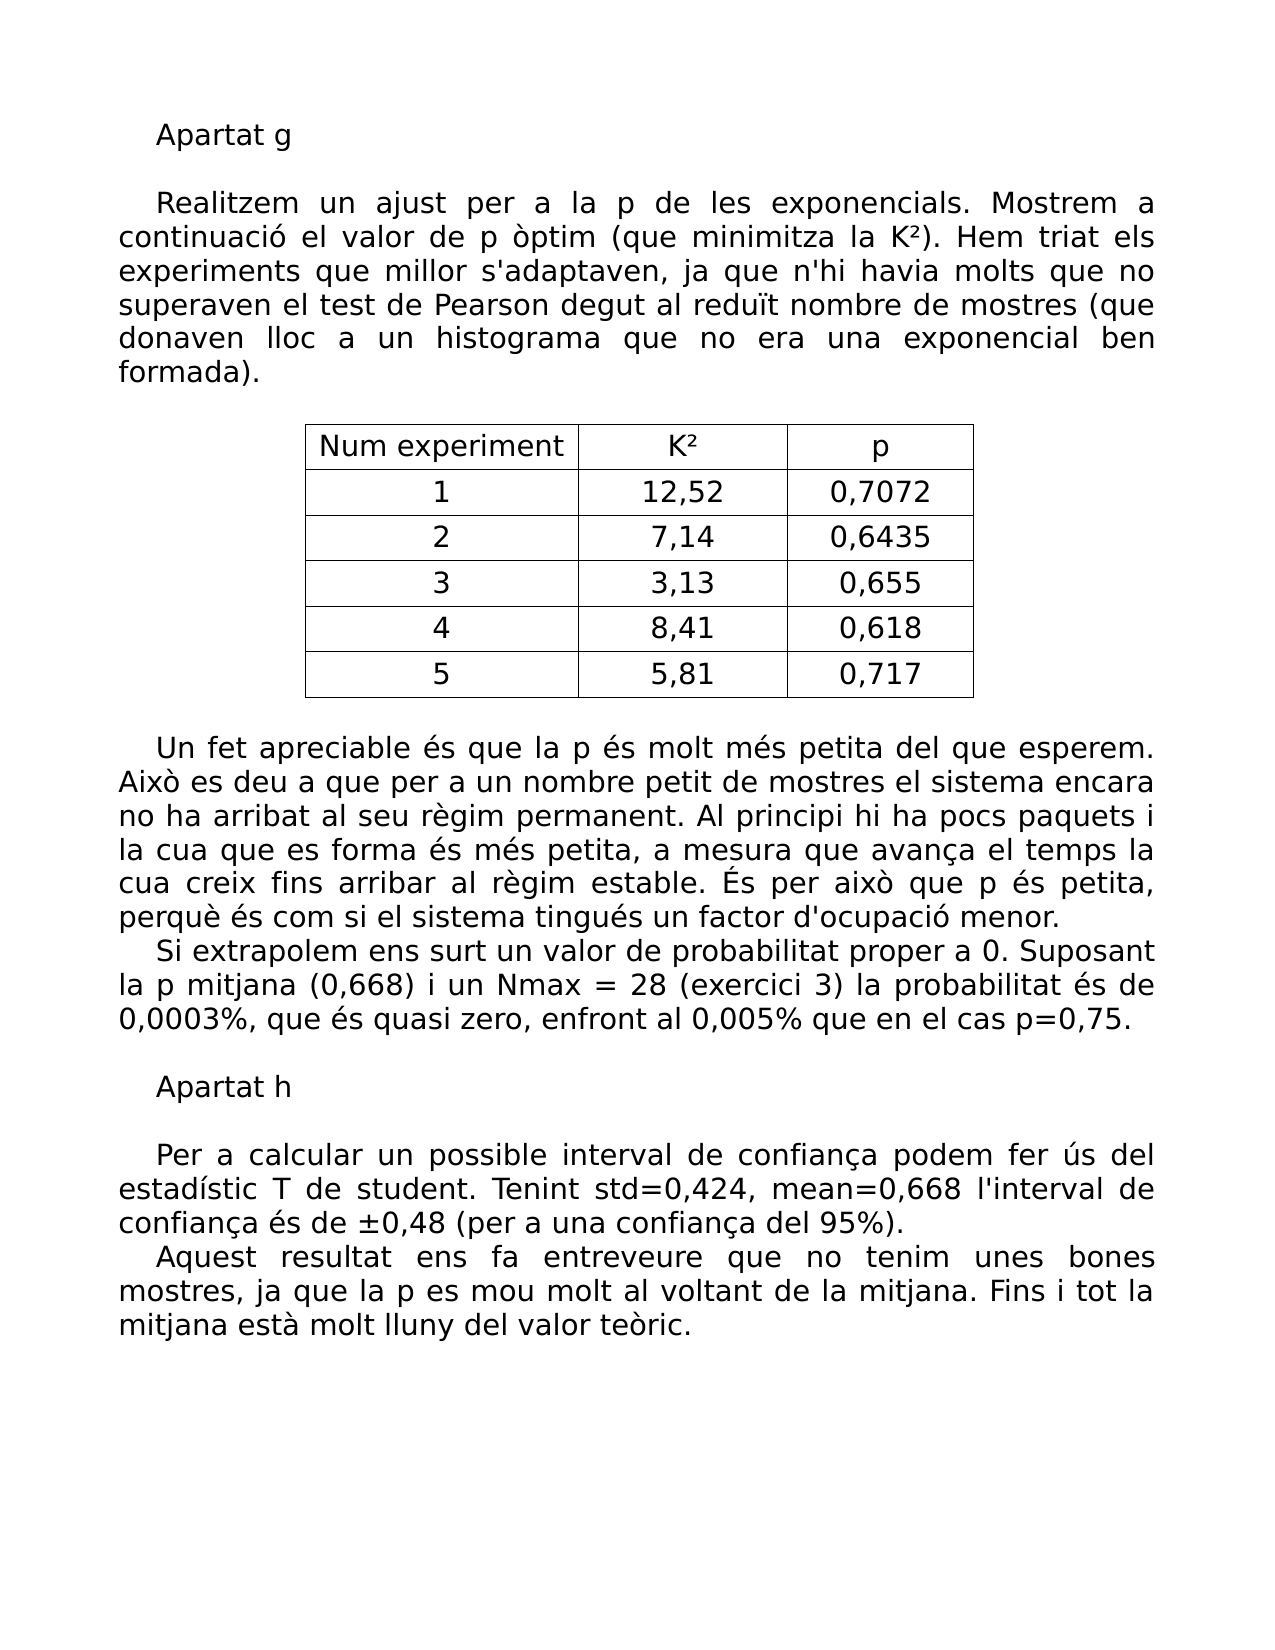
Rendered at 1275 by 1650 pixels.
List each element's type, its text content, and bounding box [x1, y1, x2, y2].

table_cell 5,81 [579, 652, 787, 697]
table_cell 0,717 [788, 652, 973, 697]
text Aquest resultat ens fa entreveure que no tenim unes bones mostres, ja que la p es mou molt al voltant de la mitjana. Fins i tot la mitjana està molt lluny del valor teòric. [118, 1240, 1157, 1342]
table_cell 4 [306, 607, 578, 651]
table_cell 12,52 [579, 470, 787, 515]
table_cell 5 [306, 652, 578, 697]
table_cell 1 [306, 470, 578, 515]
table_cell 3 [306, 561, 578, 606]
text Apartat g [118, 118, 1157, 152]
table_cell 8,41 [579, 607, 787, 651]
text Realitzem un ajust per a la p de les exponencials. Mostrem a continuació el valor de p òptim (que minimitza la K²). Hem triat els experiments que millor s'adaptaven, ja que n'hi havia molts que no superaven el test de Pearson degut al reduït nombre de mostres (que donaven lloc a un histograma que no era una exponencial ben formada). [118, 186, 1157, 390]
table_cell 0,618 [788, 607, 973, 651]
table_header Num experiment [306, 425, 578, 469]
text Per a calcular un possible interval de confiança podem fer ús del estadístic T de student. Tenint std=0,424, mean=0,668 l'interval de confiança és de ±0,48 (per a una confiança del 95%). [118, 1138, 1157, 1240]
text Apartat h [118, 1071, 1157, 1104]
table_cell 7,14 [579, 516, 787, 560]
table_header K² [579, 425, 787, 469]
table_cell 0,655 [788, 561, 973, 606]
text Un fet apreciable és que la p és molt més petita del que esperem. Això es deu a que per a un nombre petit de mostres el sistema encara no ha arribat al seu règim permanent. Al principi hi ha pocs paquets i la cua que es forma és més petita, a mesura que avança el temps la cua creix fins arribar al règim estable. És per això que p és petita, perquè és com si el sistema tingués un factor d'ocupació menor. [118, 731, 1157, 935]
table_header p [788, 425, 973, 469]
table_cell 2 [306, 516, 578, 560]
text Si extrapolem ens surt un valor de probabilitat proper a 0. Suposant la p mitjana (0,668) i un Nmax = 28 (exercici 3) la probabilitat és de 0,0003%, que és quasi zero, enfront al 0,005% que en el cas p=0,75. [118, 935, 1157, 1037]
table_cell 0,7072 [788, 470, 973, 515]
table_cell 3,13 [579, 561, 787, 606]
table_cell 0,6435 [788, 516, 973, 560]
